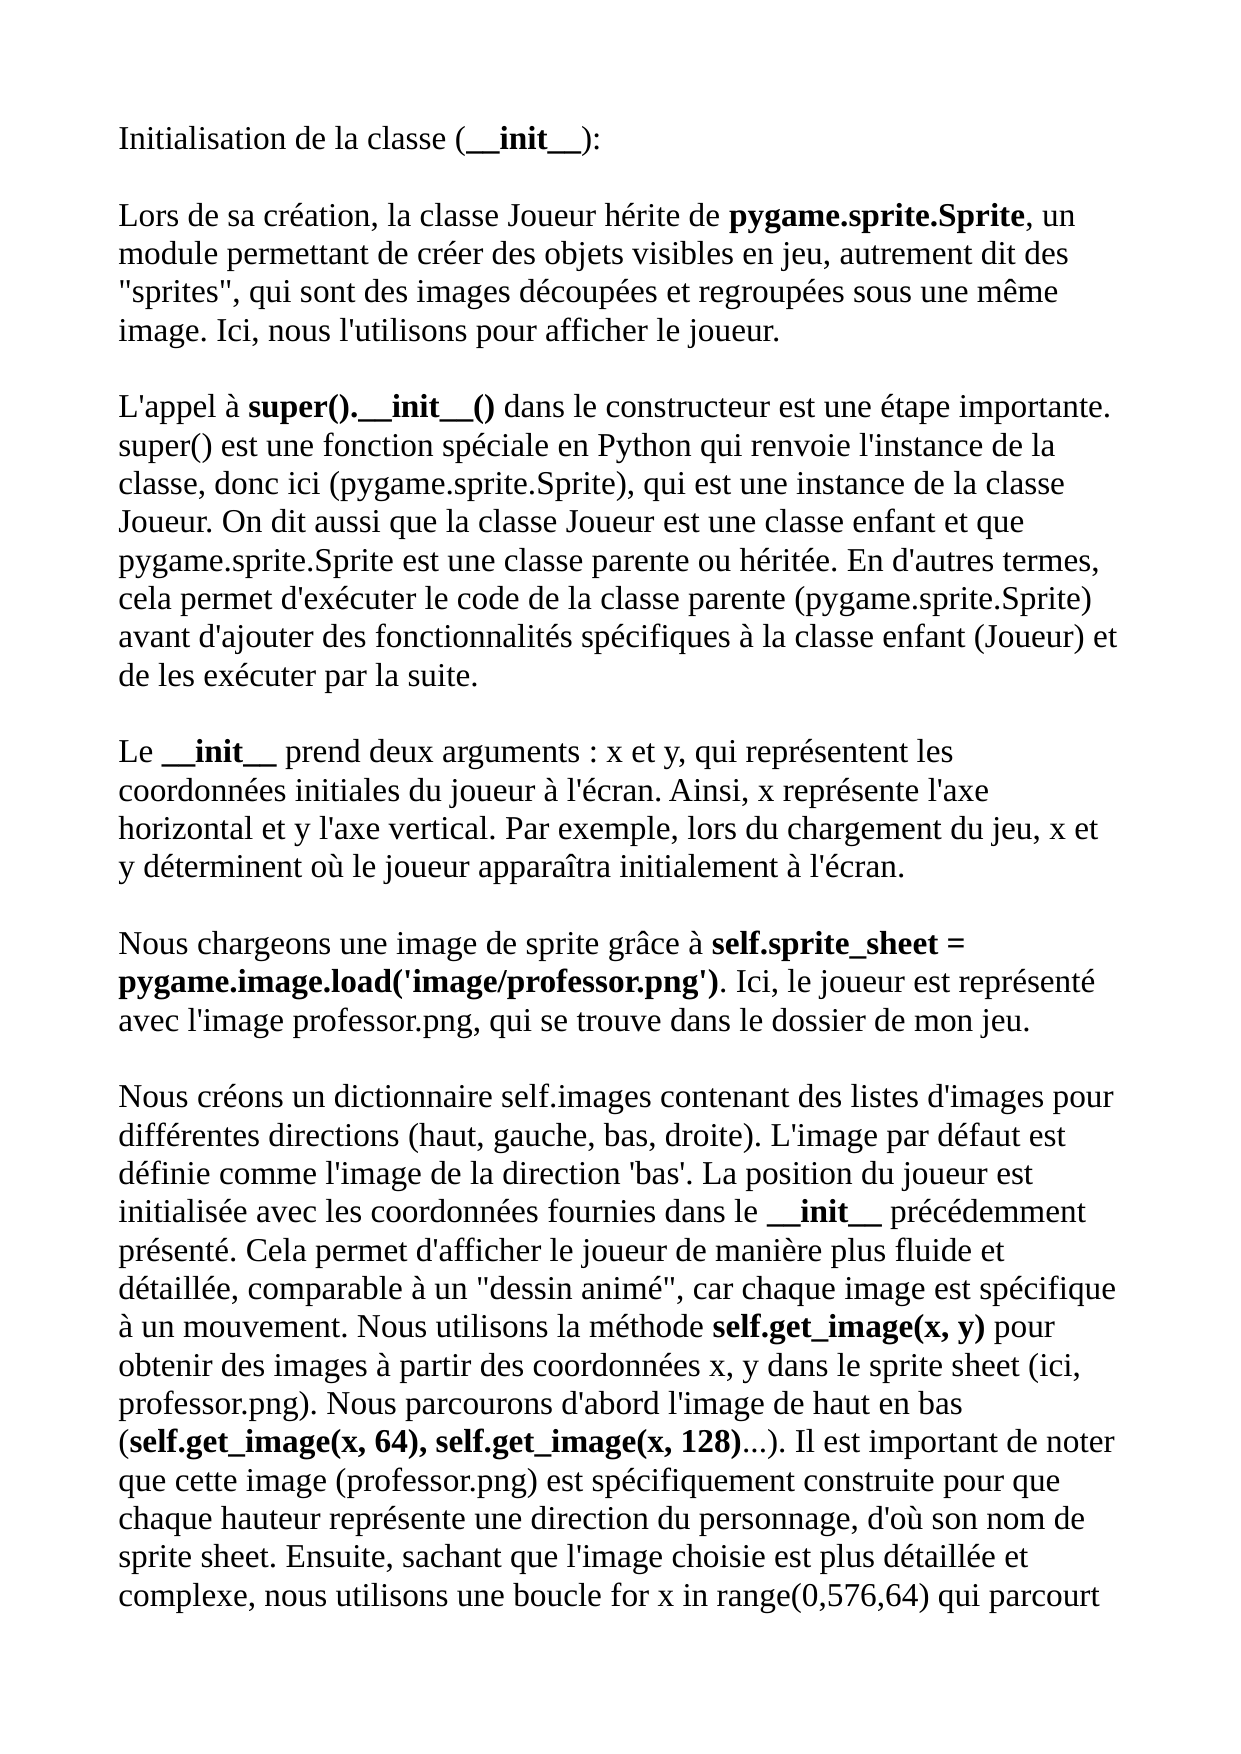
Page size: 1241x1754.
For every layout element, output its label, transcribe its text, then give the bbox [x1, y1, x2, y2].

text Lors de sa création, la classe Joueur hérite de pygame.sprite.Sprite, un module permettant de créer des objets visibles en jeu, autrement dit des "sprites", qui sont des images découpées et regroupées sous une même image. Ici, nous l'utilisons pour afficher le joueur. [118, 195, 1122, 348]
text Le __init__ prend deux arguments : x et y, qui représentent les coordonnées initiales du joueur à l'écran. Ainsi, x représente l'axe horizontal et y l'axe vertical. Par exemple, lors du chargement du jeu, x et y déterminent où le joueur apparaîtra initialement à l'écran. [118, 731, 1122, 885]
text L'appel à super().__init__() dans le constructeur est une étape importante. super() est une fonction spéciale en Python qui renvoie l'instance de la classe, donc ici (pygame.sprite.Sprite), qui est une instance de la classe Joueur. On dit aussi que la classe Joueur est une classe enfant et que pygame.sprite.Sprite est une classe parente ou héritée. En d'autres termes, cela permet d'exécuter le code de la classe parente (pygame.sprite.Sprite) avant d'ajouter des fonctionnalités spécifiques à la classe enfant (Joueur) et de les exécuter par la suite. [118, 386, 1122, 693]
text Nous créons un dictionnaire self.images contenant des listes d'images pour différentes directions (haut, gauche, bas, droite). L'image par défaut est définie comme l'image de la direction 'bas'. La position du joueur est initialisée avec les coordonnées fournies dans le __init__ précédemment présenté. Cela permet d'afficher le joueur de manière plus fluide et détaillée, comparable à un "dessin animé", car chaque image est spécifique à un mouvement. Nous utilisons la méthode self.get_image(x, y) pour obtenir des images à partir des coordonnées x, y dans le sprite sheet (ici, professor.png). Nous parcourons d'abord l'image de haut en bas (self.get_image(x, 64), self.get_image(x, 128)...). Il est important de noter que cette image (professor.png) est spécifiquement construite pour que chaque hauteur représente une direction du personnage, d'où son nom de sprite sheet. Ensuite, sachant que l'image choisie est plus détaillée et complexe, nous utilisons une boucle for x in range(0,576,64) qui parcourt [118, 1076, 1122, 1613]
text Nous chargeons une image de sprite grâce à self.sprite_sheet = pygame.image.load('image/professor.png'). Ici, le joueur est représenté avec l'image professor.png, qui se trouve dans le dossier de mon jeu. [118, 923, 1122, 1038]
text Initialisation de la classe (__init__): [118, 118, 1122, 156]
